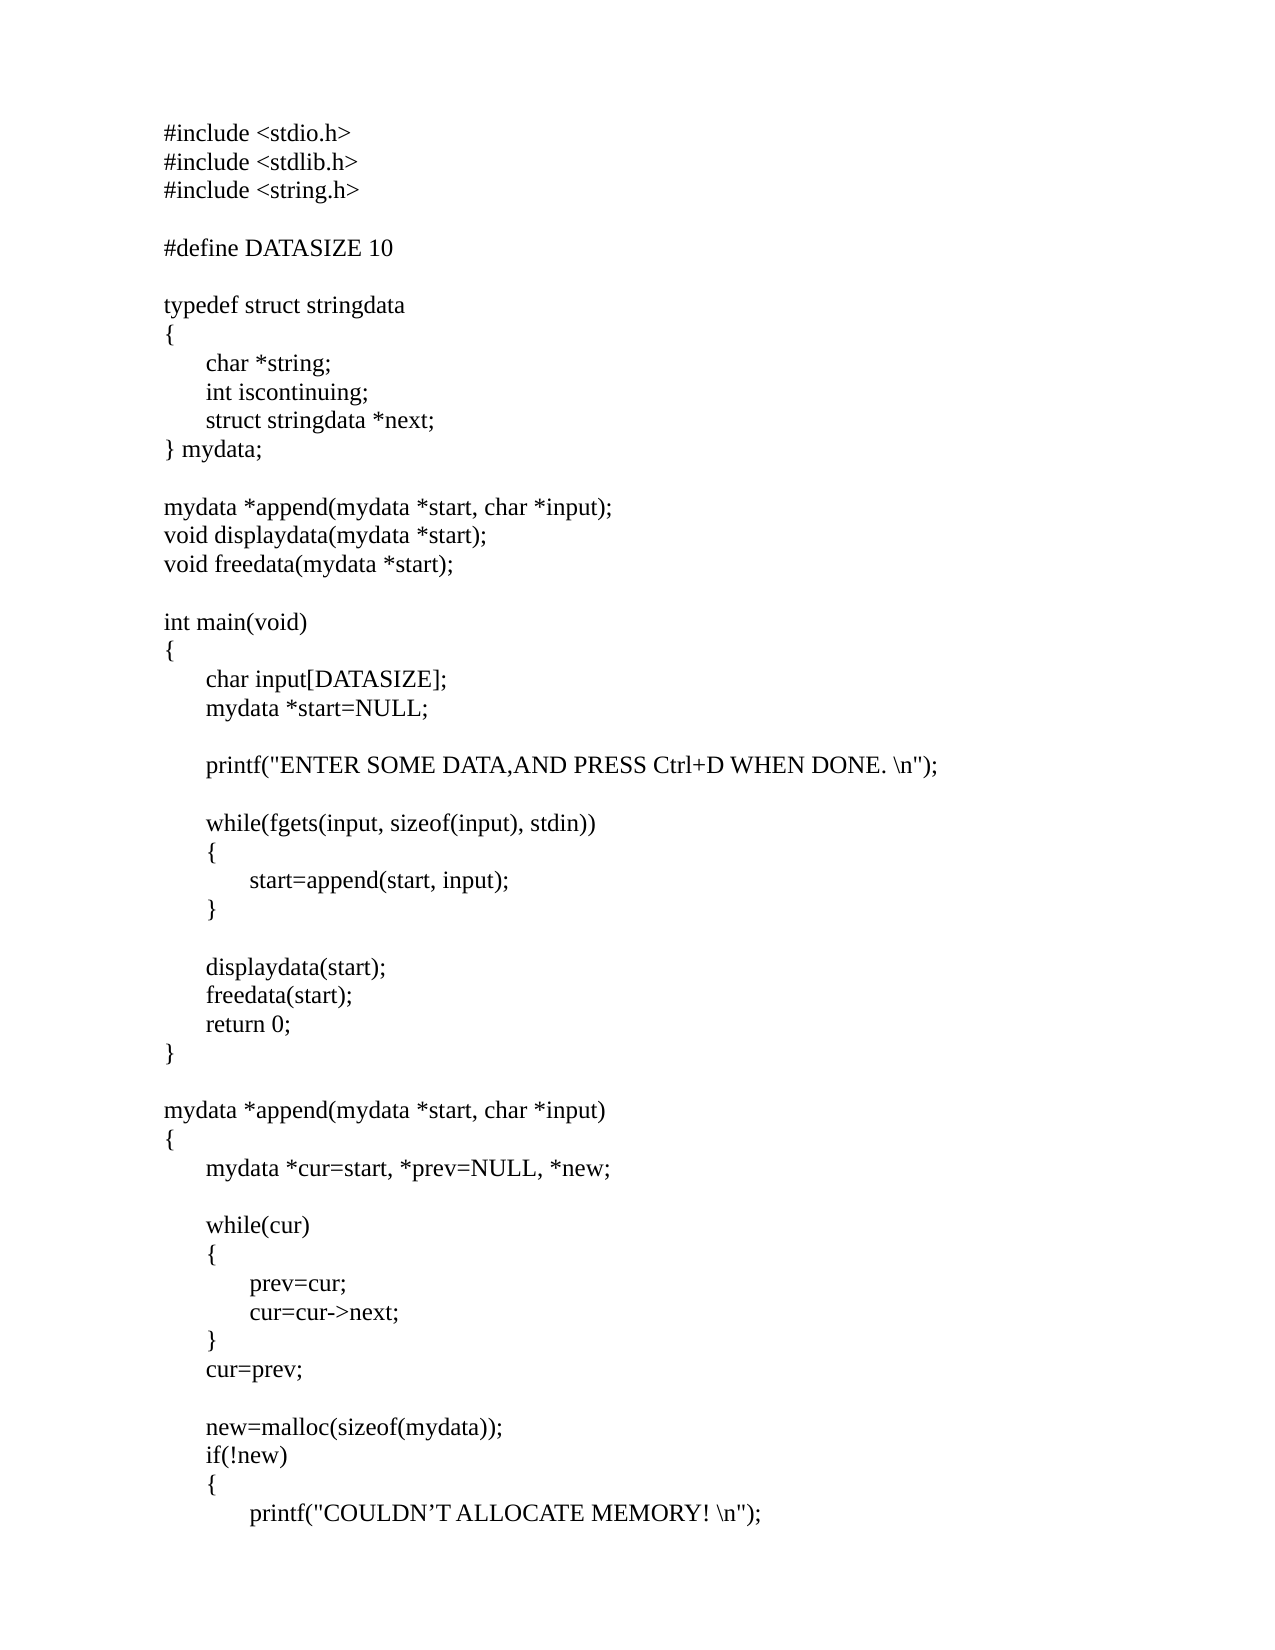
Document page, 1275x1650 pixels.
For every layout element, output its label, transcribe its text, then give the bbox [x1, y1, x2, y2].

text while(cur) [118, 1211, 1157, 1239]
text freedata(start); [118, 981, 1157, 1009]
text { [118, 636, 1157, 664]
text cur=cur->next; [118, 1297, 1157, 1326]
text char *string; [118, 348, 1157, 377]
text #define DATASIZE 10 [118, 233, 1157, 262]
text typedef struct stringdata [118, 291, 1157, 319]
text displaydata(start); [118, 952, 1157, 981]
text printf("ENTER SOME DATA,AND PRESS Ctrl+D WHEN DONE. \n"); [118, 751, 1157, 779]
text #include <string.h> [118, 176, 1157, 204]
text { [118, 1239, 1157, 1268]
text printf("COULDN’T ALLOCATE MEMORY! \n"); [118, 1498, 1157, 1527]
text mydata *append(mydata *start, char *input); [118, 492, 1157, 521]
text } [118, 894, 1157, 923]
text if(!new) [118, 1441, 1157, 1469]
text void displaydata(mydata *start); [118, 521, 1157, 549]
text return 0; [118, 1009, 1157, 1038]
text #include <stdio.h> [118, 118, 1157, 147]
text int main(void) [118, 607, 1157, 636]
text struct stringdata *next; [118, 406, 1157, 434]
text mydata *append(mydata *start, char *input) [118, 1096, 1157, 1124]
text } [118, 1326, 1157, 1354]
text { [118, 1124, 1157, 1153]
text mydata *start=NULL; [118, 693, 1157, 722]
text cur=prev; [118, 1354, 1157, 1383]
text #include <stdlib.h> [118, 147, 1157, 176]
text } [118, 1038, 1157, 1067]
text int iscontinuing; [118, 377, 1157, 406]
text start=append(start, input); [118, 866, 1157, 894]
text } mydata; [118, 434, 1157, 463]
text { [118, 319, 1157, 348]
text void freedata(mydata *start); [118, 549, 1157, 578]
text mydata *cur=start, *prev=NULL, *new; [118, 1153, 1157, 1182]
text char input[DATASIZE]; [118, 664, 1157, 693]
text { [118, 837, 1157, 866]
text new=malloc(sizeof(mydata)); [118, 1412, 1157, 1441]
text while(fgets(input, sizeof(input), stdin)) [118, 808, 1157, 837]
text prev=cur; [118, 1268, 1157, 1297]
text { [118, 1469, 1157, 1498]
